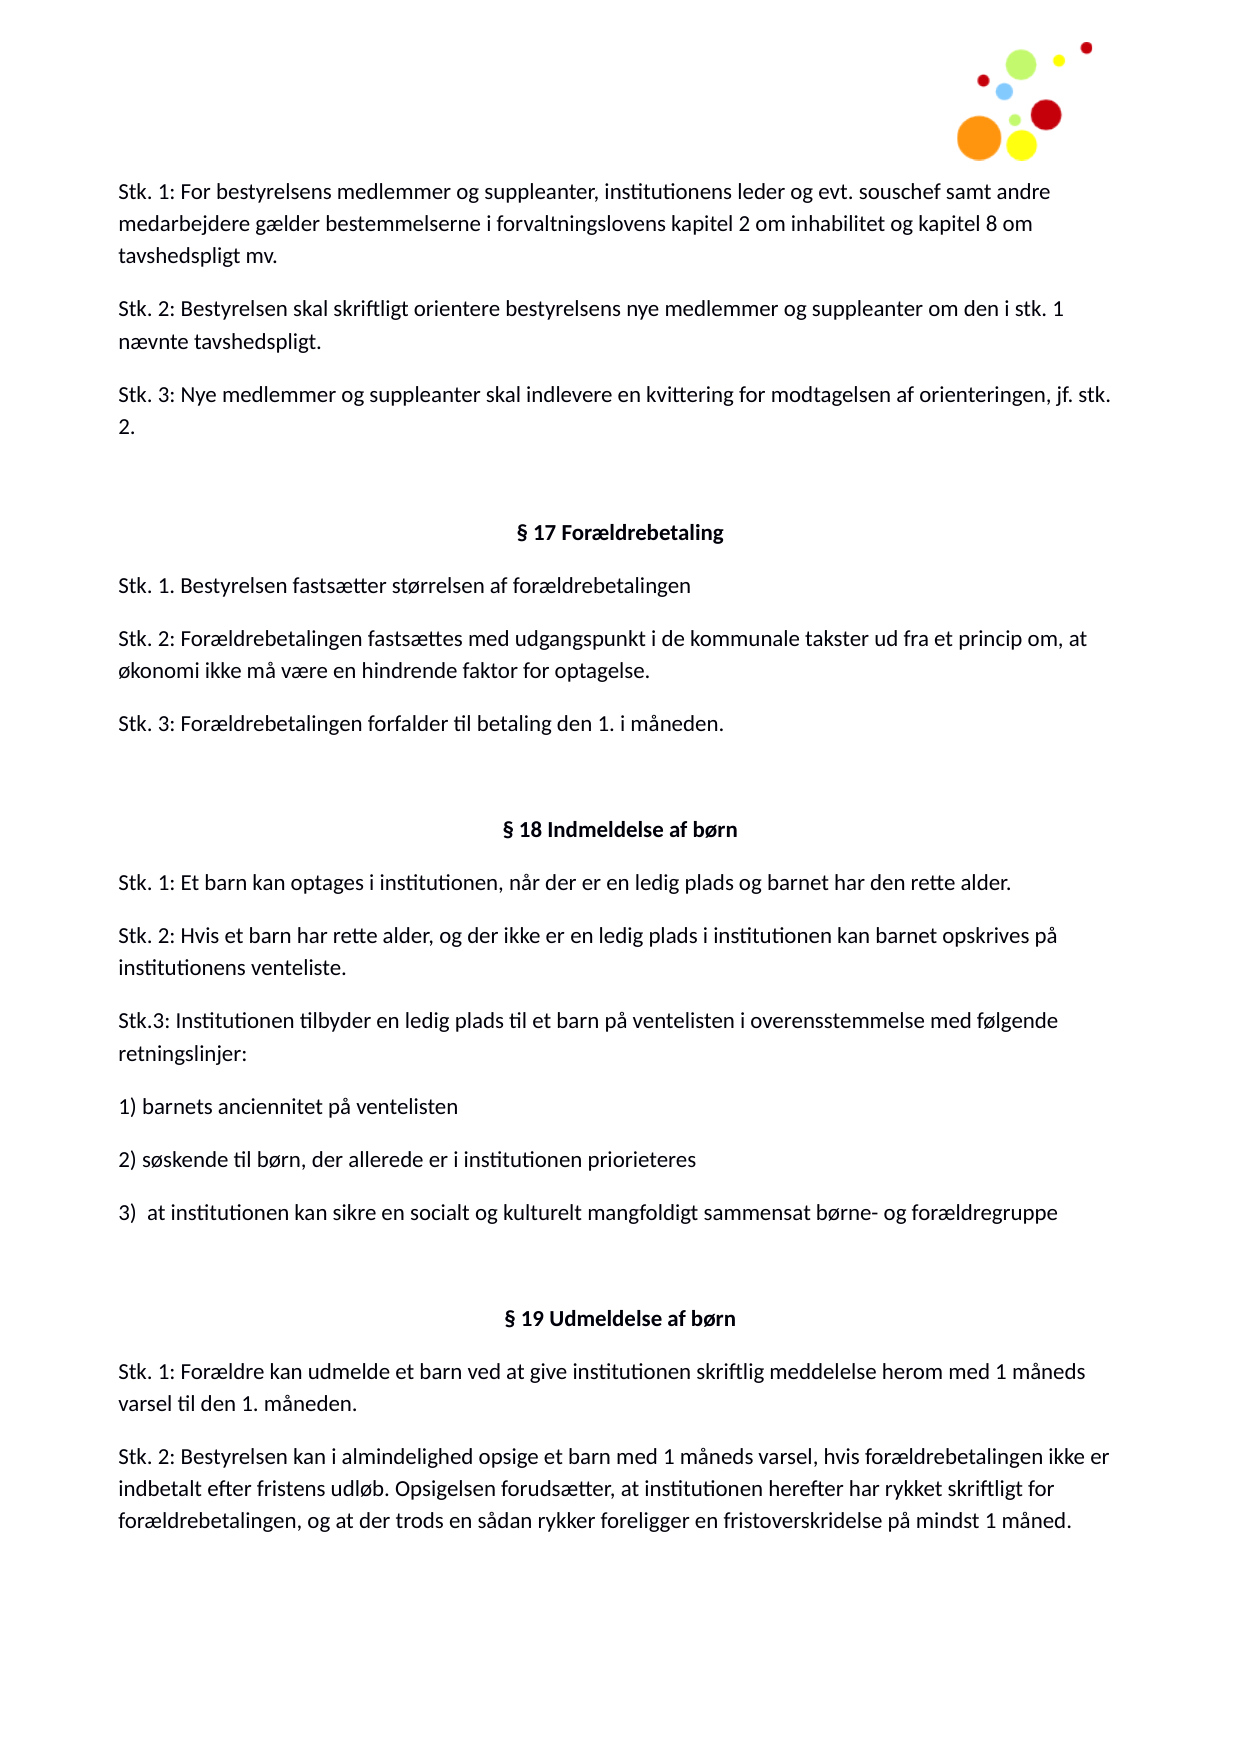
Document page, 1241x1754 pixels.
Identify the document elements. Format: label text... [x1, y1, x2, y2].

text Stk. 3: Forældrebetalingen forfalder til betaling den 1. i måneden. [118, 709, 1122, 737]
text Stk. 3: Nye medlemmer og suppleanter skal indlevere en kvittering for modtagelsen af orienteringen, jf. stk. 2. [118, 380, 1122, 440]
text § 18 Indmeldelse af børn [118, 815, 1122, 843]
text § 19 Udmeldelse af børn [118, 1304, 1122, 1332]
text Stk. 1: Et barn kan optages i institutionen, når der er en ledig plads og barnet har den rette alder. [118, 868, 1122, 896]
text Stk.3: Institutionen tilbyder en ledig plads til et barn på ventelisten i overensstemmelse med følgende retningslinjer: [118, 1007, 1122, 1067]
text Stk. 2: Bestyrelsen skal skriftligt orientere bestyrelsens nye medlemmer og suppleanter om den i stk. 1 nævnte tavshedspligt. [118, 294, 1122, 355]
text Stk. 2: Forældrebetalingen fastsættes med udgangspunkt i de kommunale takster ud fra et princip om, at økonomi ikke må være en hindrende faktor for optagelse. [118, 624, 1122, 684]
text 1) barnets anciennitet på ventelisten [118, 1092, 1122, 1120]
text Stk. 1: For bestyrelsens medlemmer og suppleanter, institutionens leder og evt. souschef samt andre medarbejdere gælder bestemmelserne i forvaltningslovens kapitel 2 om inhabilitet og kapitel 8 om tavshedspligt mv. [118, 177, 1122, 269]
text Stk. 2: Bestyrelsen kan i almindelighed opsige et barn med 1 måneds varsel, hvis forældrebetalingen ikke er indbetalt efter fristens udløb. Opsigelsen forudsætter, at institutionen herefter har rykket skriftligt for forældrebetalingen, og at der trods en sådan rykker foreligger en fristoverskridelse på mindst 1 måned. [118, 1442, 1122, 1534]
text 3) at institutionen kan sikre en socialt og kulturelt mangfoldigt sammensat børne- og forældregruppe [118, 1198, 1122, 1226]
text § 17 Forældrebetaling [118, 518, 1122, 546]
text Stk. 1. Bestyrelsen fastsætter størrelsen af forældrebetalingen [118, 571, 1122, 599]
text 2) søskende til børn, der allerede er i institutionen priorieteres [118, 1145, 1122, 1173]
text Stk. 1: Forældre kan udmelde et barn ved at give institutionen skriftlig meddelelse herom med 1 måneds varsel til den 1. måneden. [118, 1357, 1122, 1417]
picture [957, 42, 1093, 161]
text Stk. 2: Hvis et barn har rette alder, og der ikke er en ledig plads i institutionen kan barnet opskrives på institutionens venteliste. [118, 921, 1122, 982]
